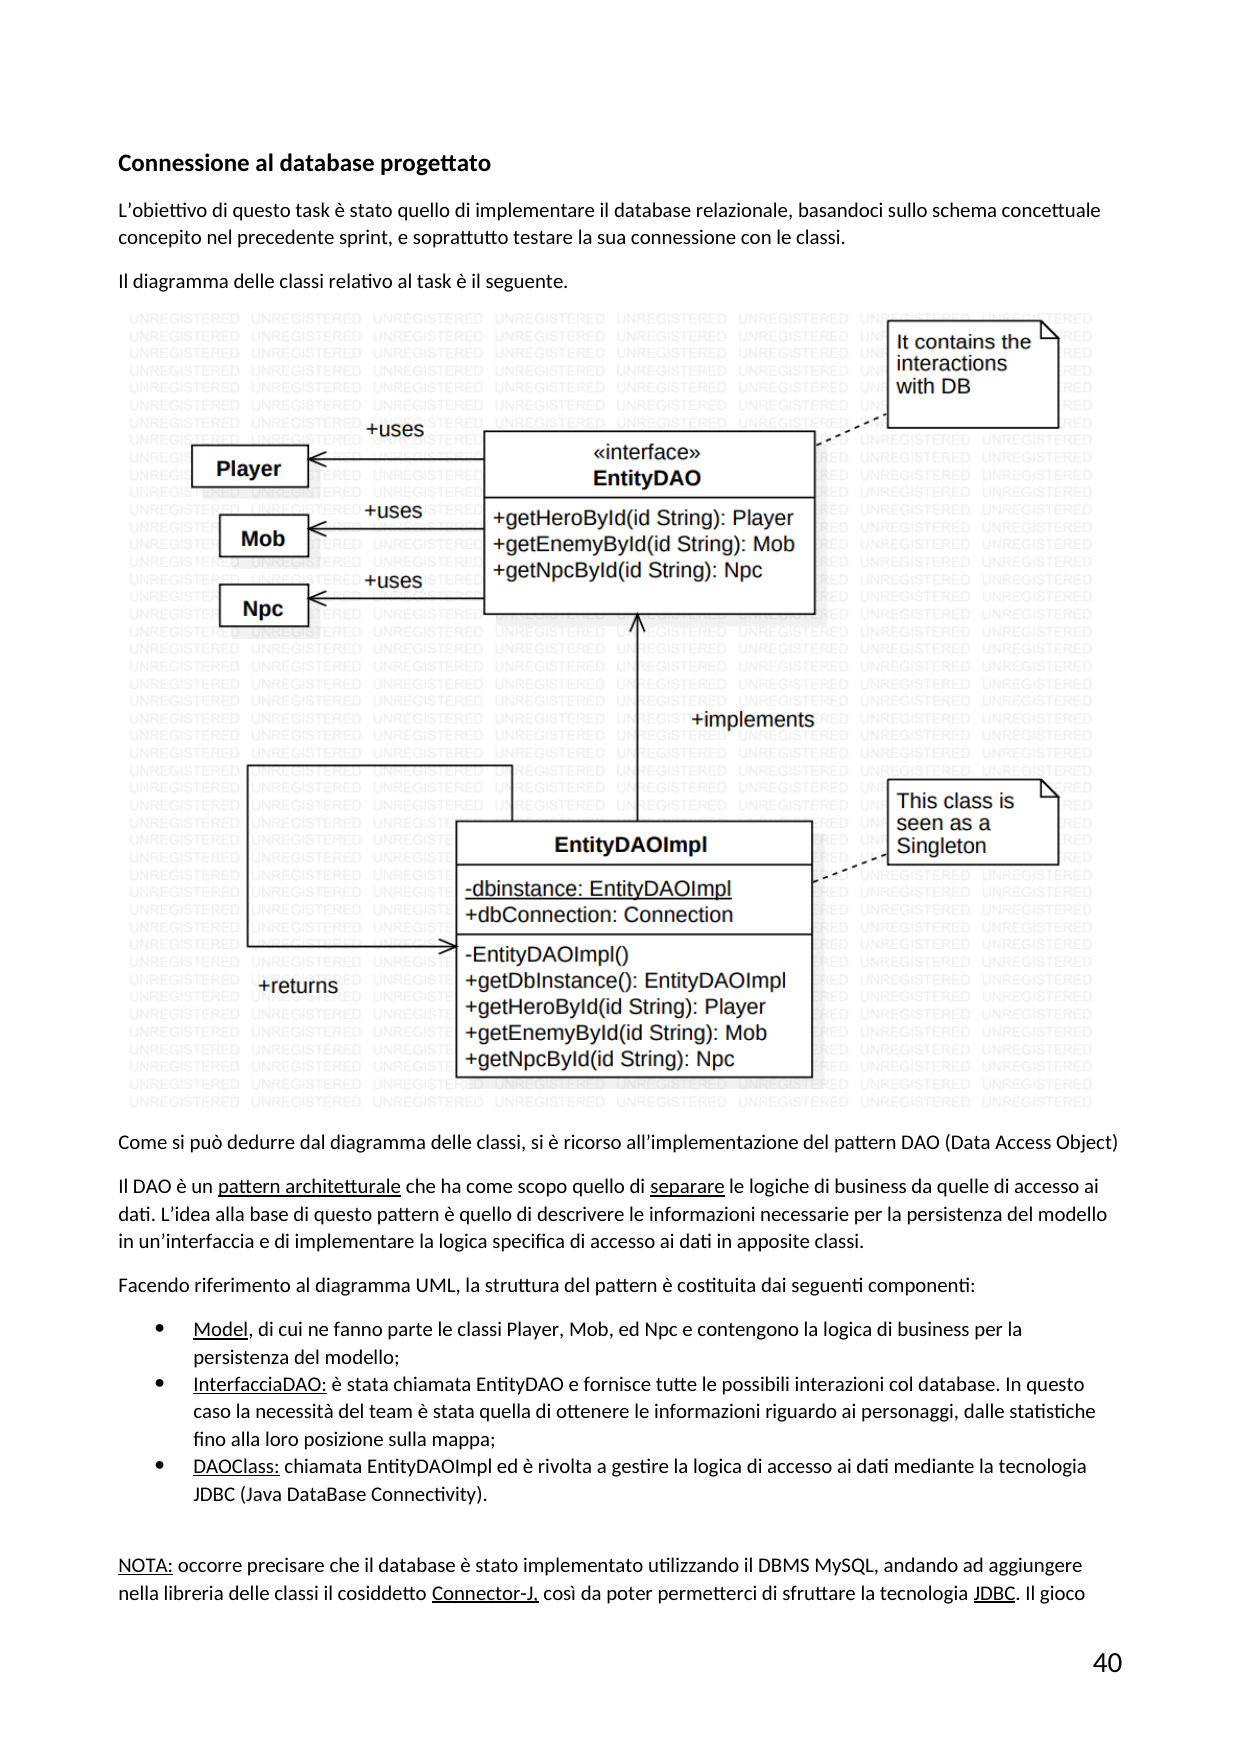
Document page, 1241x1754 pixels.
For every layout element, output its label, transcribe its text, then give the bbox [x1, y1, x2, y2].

text Come si può dedurre dal diagramma delle classi, si è ricorso all’implementazione del pattern DAO (Data Access Object) [118, 1129, 1122, 1155]
text Facendo riferimento al diagramma UML, la struttura del pattern è costituita dai seguenti componenti: [118, 1272, 1122, 1298]
text Il diagramma delle classi relativo al task è il seguente. [118, 269, 1122, 294]
list InterfacciaDAO: è stata chiamata EntityDAO e fornisce tutte le possibili interazioni col database. In questo caso la necessità del team è stata quella di ottenere le informazioni riguardo ai personaggi, dalle statistiche fino alla loro posizione sulla mappa; [156, 1371, 1122, 1452]
list DAOClass: chiamata EntityDAOImpl ed è rivolta a gestire la logica di accesso ai dati mediante la tecnologia JDBC (Java DataBase Connectivity). [156, 1453, 1122, 1506]
text Connessione al database progettato [118, 148, 1122, 178]
picture [118, 312, 1093, 1111]
text NOTA: occorre precisare che il database è stato implementato utilizzando il DBMS MySQL, andando ad aggiungere nella libreria delle classi il cosiddetto Connector-J, così da poter permetterci di sfruttare la tecnologia JDBC. Il gioco [118, 1552, 1122, 1605]
text Il DAO è un pattern architetturale che ha come scopo quello di separare le logiche di business da quelle di accesso ai dati. L’idea alla base di questo pattern è quello di descrivere le informazioni necessarie per la persistenza del modello in un’interfaccia e di implementare la logica specifica di accesso ai dati in apposite classi. [118, 1174, 1122, 1254]
list Model, di cui ne fanno parte le classi Player, Mob, ed Npc e contengono la logica di business per la persistenza del modello; [156, 1317, 1122, 1369]
text L’obiettivo di questo task è stato quello di implementare il database relazionale, basandoci sullo schema concettuale concepito nel precedente sprint, e soprattutto testare la sua connessione con le classi. [118, 197, 1122, 250]
